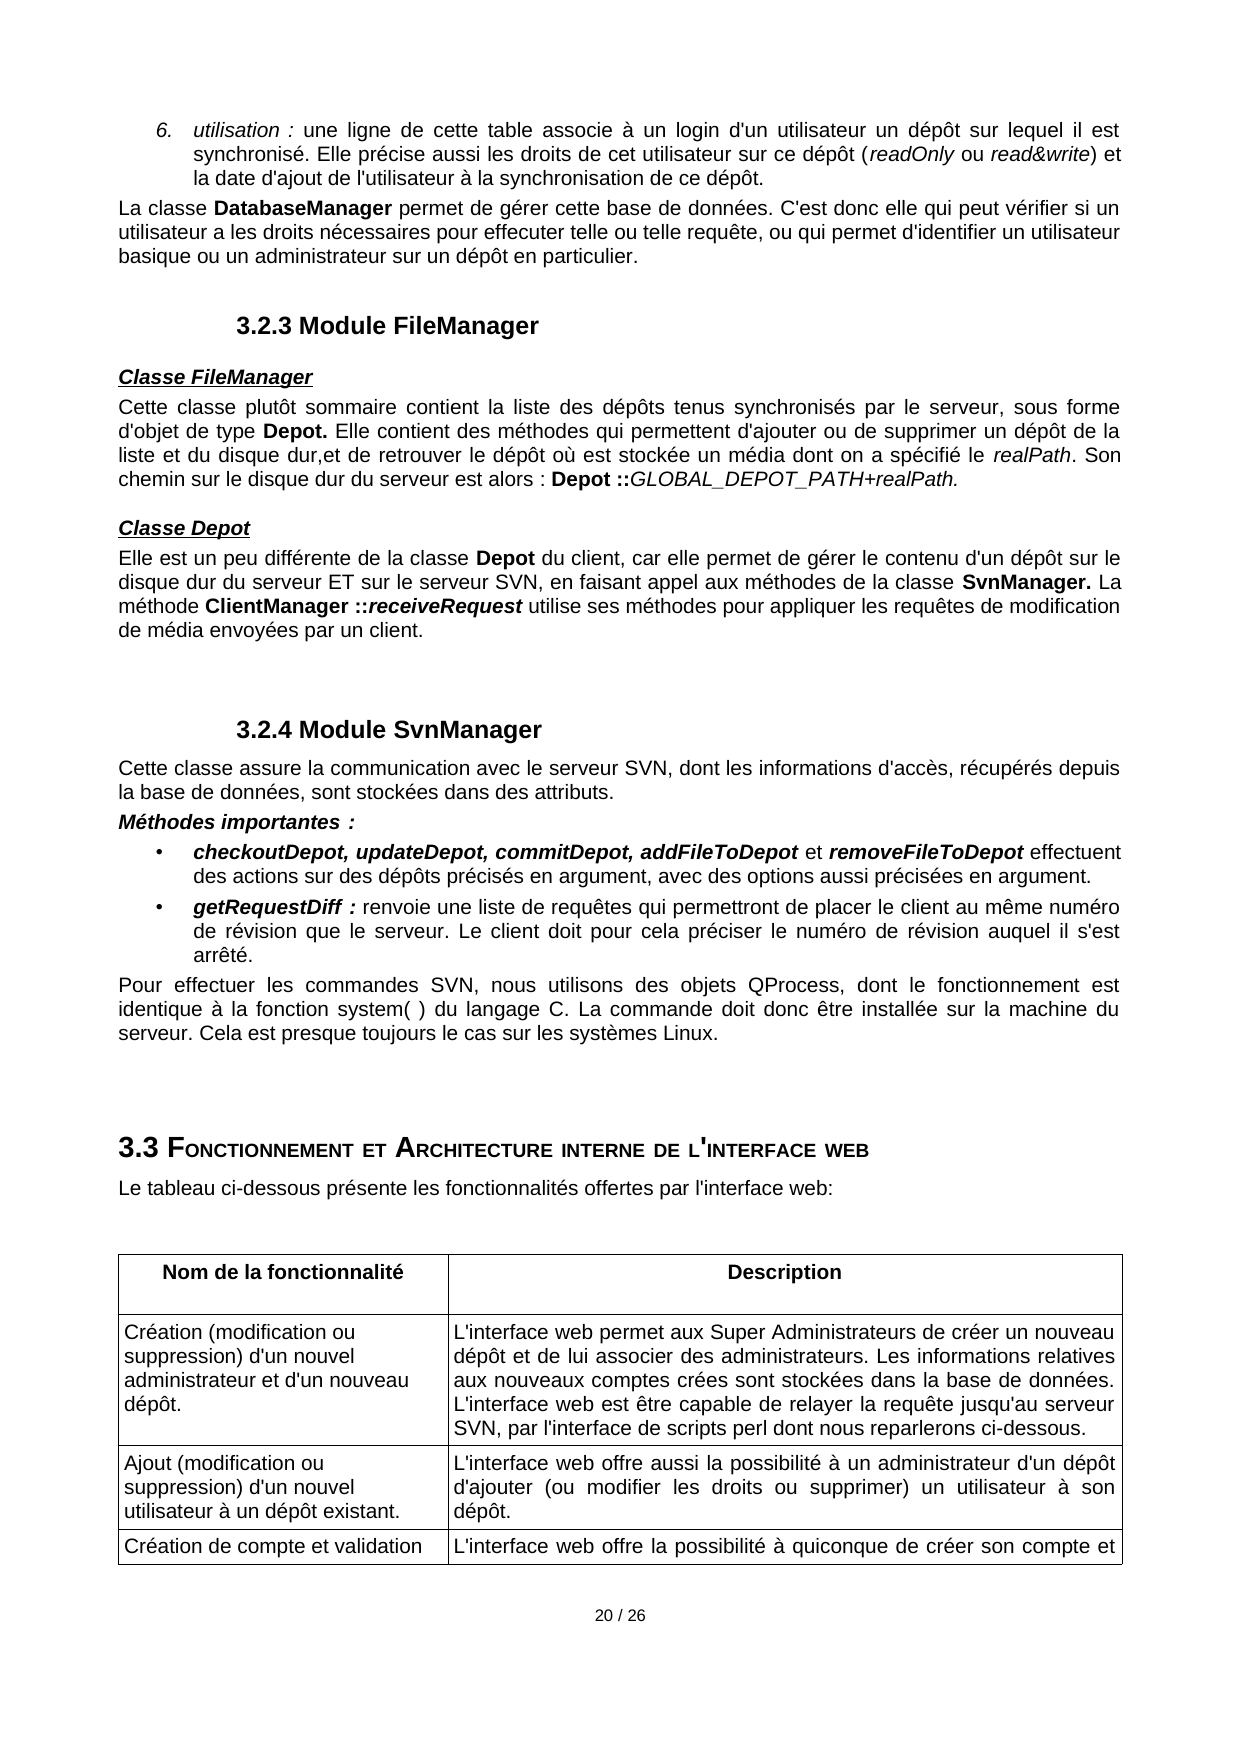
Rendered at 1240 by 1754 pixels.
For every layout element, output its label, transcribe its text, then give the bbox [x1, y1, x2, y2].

table_cell Ajout (modification ou suppression) d'un nouvel utilisateur à un dépôt existant. [119, 1446, 448, 1528]
table_cell Création (modification ou suppression) d'un nouvel administrateur et d'un nouveau dépôt. [119, 1315, 448, 1445]
text La classe DatabaseManager permet de gérer cette base de données. C'est donc elle qui peut vérifier si un utilisateur a les droits nécessaires pour effecuter telle ou telle requête, ou qui permet d'identifier un utilisateur basique ou un administrateur sur un dépôt en particulier. [118, 196, 1121, 268]
table_cell L'interface web permet aux Super Administrateurs de créer un nouveau dépôt et de lui associer des administrateurs. Les informations relatives aux nouveaux comptes crées sont stockées dans la base de données. L'interface web est être capable de relayer la requête jusqu'au serveur SVN, par l'interface de scripts perl dont nous reparlerons ci-dessous. [449, 1315, 1122, 1445]
list getRequestDiff : renvoie une liste de requêtes qui permettront de placer le client au même numéro de révision que le serveur. Le client doit pour cela préciser le numéro de révision auquel il s'est arrêté. [156, 894, 1121, 966]
subtitle Classe FileManager [118, 364, 1121, 388]
table_cell L'interface web offre la possibilité à quiconque de créer son compte et [449, 1530, 1122, 1564]
text Elle est un peu différente de la classe Depot du client, car elle permet de gérer le contenu d'un dépôt sur le disque dur du serveur ET sur le serveur SVN, en faisant appel aux méthodes de la classe SvnManager. La méthode ClientManager ::receiveRequest utilise ses méthodes pour appliquer les requêtes de modification de média envoyées par un client. [118, 546, 1121, 642]
text Le tableau ci-dessous présente les fonctionnalités offertes par l'interface web: [118, 1176, 1121, 1200]
table_cell L'interface web offre aussi la possibilité à un administrateur d'un dépôt d'ajouter (ou modifier les droits ou supprimer) un utilisateur à son dépôt. [449, 1446, 1122, 1528]
list checkoutDepot, updateDepot, commitDepot, addFileToDepot et removeFileToDepot effectuent des actions sur des dépôts précisés en argument, avec des options aussi précisées en argument. [156, 840, 1121, 888]
subtitle Module SvnManager [236, 714, 1121, 743]
table_cell Création de compte et validation [119, 1530, 448, 1564]
text Cette classe plutôt sommaire contient la liste des dépôts tenus synchronisés par le serveur, sous forme d'objet de type Depot. Elle contient des méthodes qui permettent d'ajouter ou de supprimer un dépôt de la liste et du disque dur,et de retrouver le dépôt où est stockée un média dont on a spécifié le realPath. Son chemin sur le disque dur du serveur est alors : Depot ::GLOBAL_DEPOT_PATH+realPath. [118, 395, 1121, 491]
text Cette classe assure la communication avec le serveur SVN, dont les informations d'accès, récupérés depuis la base de données, sont stockées dans des attributs. [118, 756, 1121, 804]
text Pour effectuer les commandes SVN, nous utilisons des objets QProcess, dont le fonctionnement est identique à la fonction system( ) du langage C. La commande doit donc être installée sur la machine du serveur. Cela est presque toujours le cas sur les systèmes Linux. [118, 973, 1121, 1044]
list utilisation : une ligne de cette table associe à un login d'un utilisateur un dépôt sur lequel il est synchronisé. Elle précise aussi les droits de cet utilisateur sur ce dépôt (readOnly ou read&write) et la date d'ajout de l'utilisateur à la synchronisation de ce dépôt. [156, 118, 1121, 190]
subtitle Fonctionnement et Architecture interne de l'interface web [118, 1130, 1121, 1163]
text Méthodes importantes : [118, 810, 1121, 834]
subtitle Classe Depot [118, 516, 1121, 539]
table_header Description [449, 1255, 1122, 1314]
table_header Nom de la fonctionnalité [119, 1255, 448, 1314]
subtitle Module FileManager [236, 311, 1121, 339]
